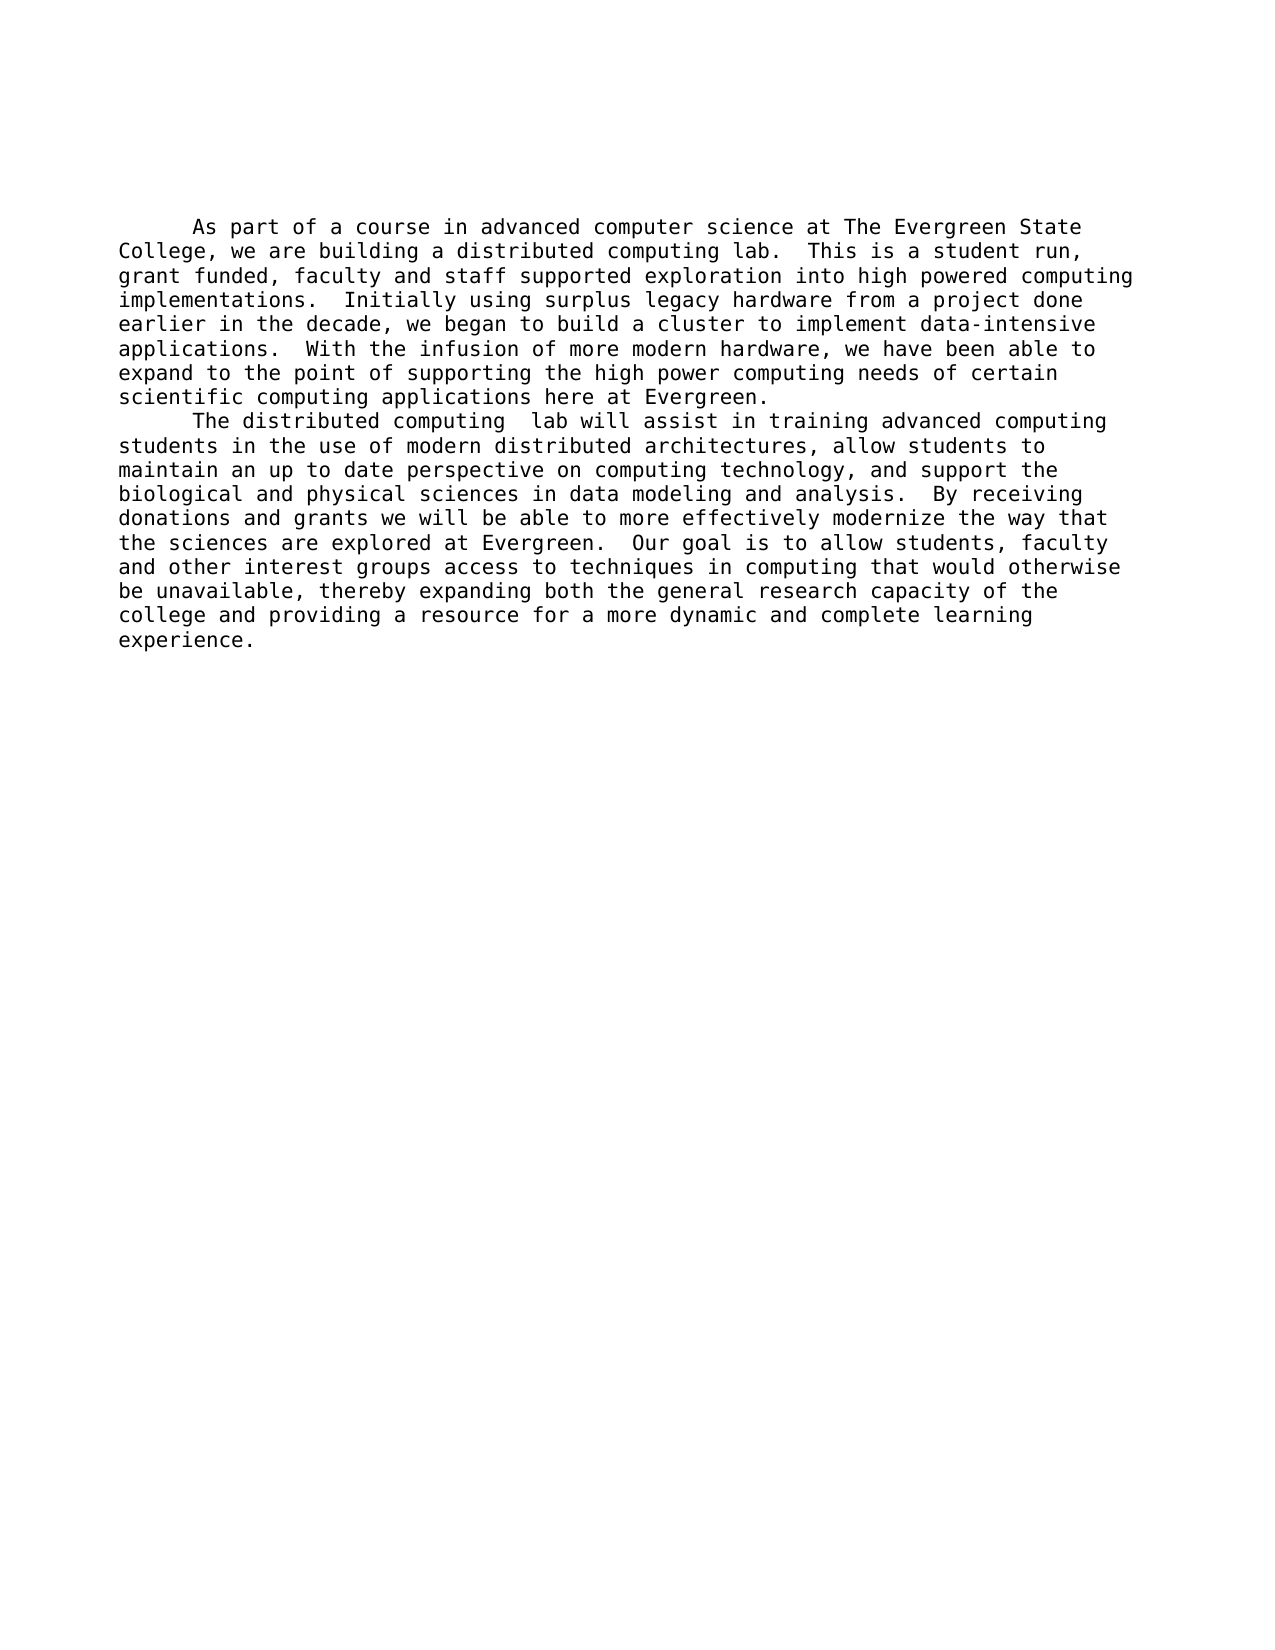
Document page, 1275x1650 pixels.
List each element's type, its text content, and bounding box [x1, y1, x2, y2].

text The distributed computing lab will assist in training advanced computing students in the use of modern distributed architectures, allow students to maintain an up to date perspective on computing technology, and support the biological and physical sciences in data modeling and analysis. By receiving donations and grants we will be able to more effectively modernize the way that the sciences are explored at Evergreen. Our goal is to allow students, faculty and other interest groups access to techniques in computing that would otherwise be unavailable, thereby expanding both the general research capacity of the college and providing a resource for a more dynamic and complete learning experience. [118, 409, 1157, 652]
text As part of a course in advanced computer science at The Evergreen State College, we are building a distributed computing lab. This is a student run, grant funded, faculty and staff supported exploration into high powered computing implementations. Initially using surplus legacy hardware from a project done earlier in the decade, we began to build a cluster to implement data-intensive applications. With the infusion of more modern hardware, we have been able to expand to the point of supporting the high power computing needs of certain scientific computing applications here at Evergreen. [118, 215, 1157, 409]
